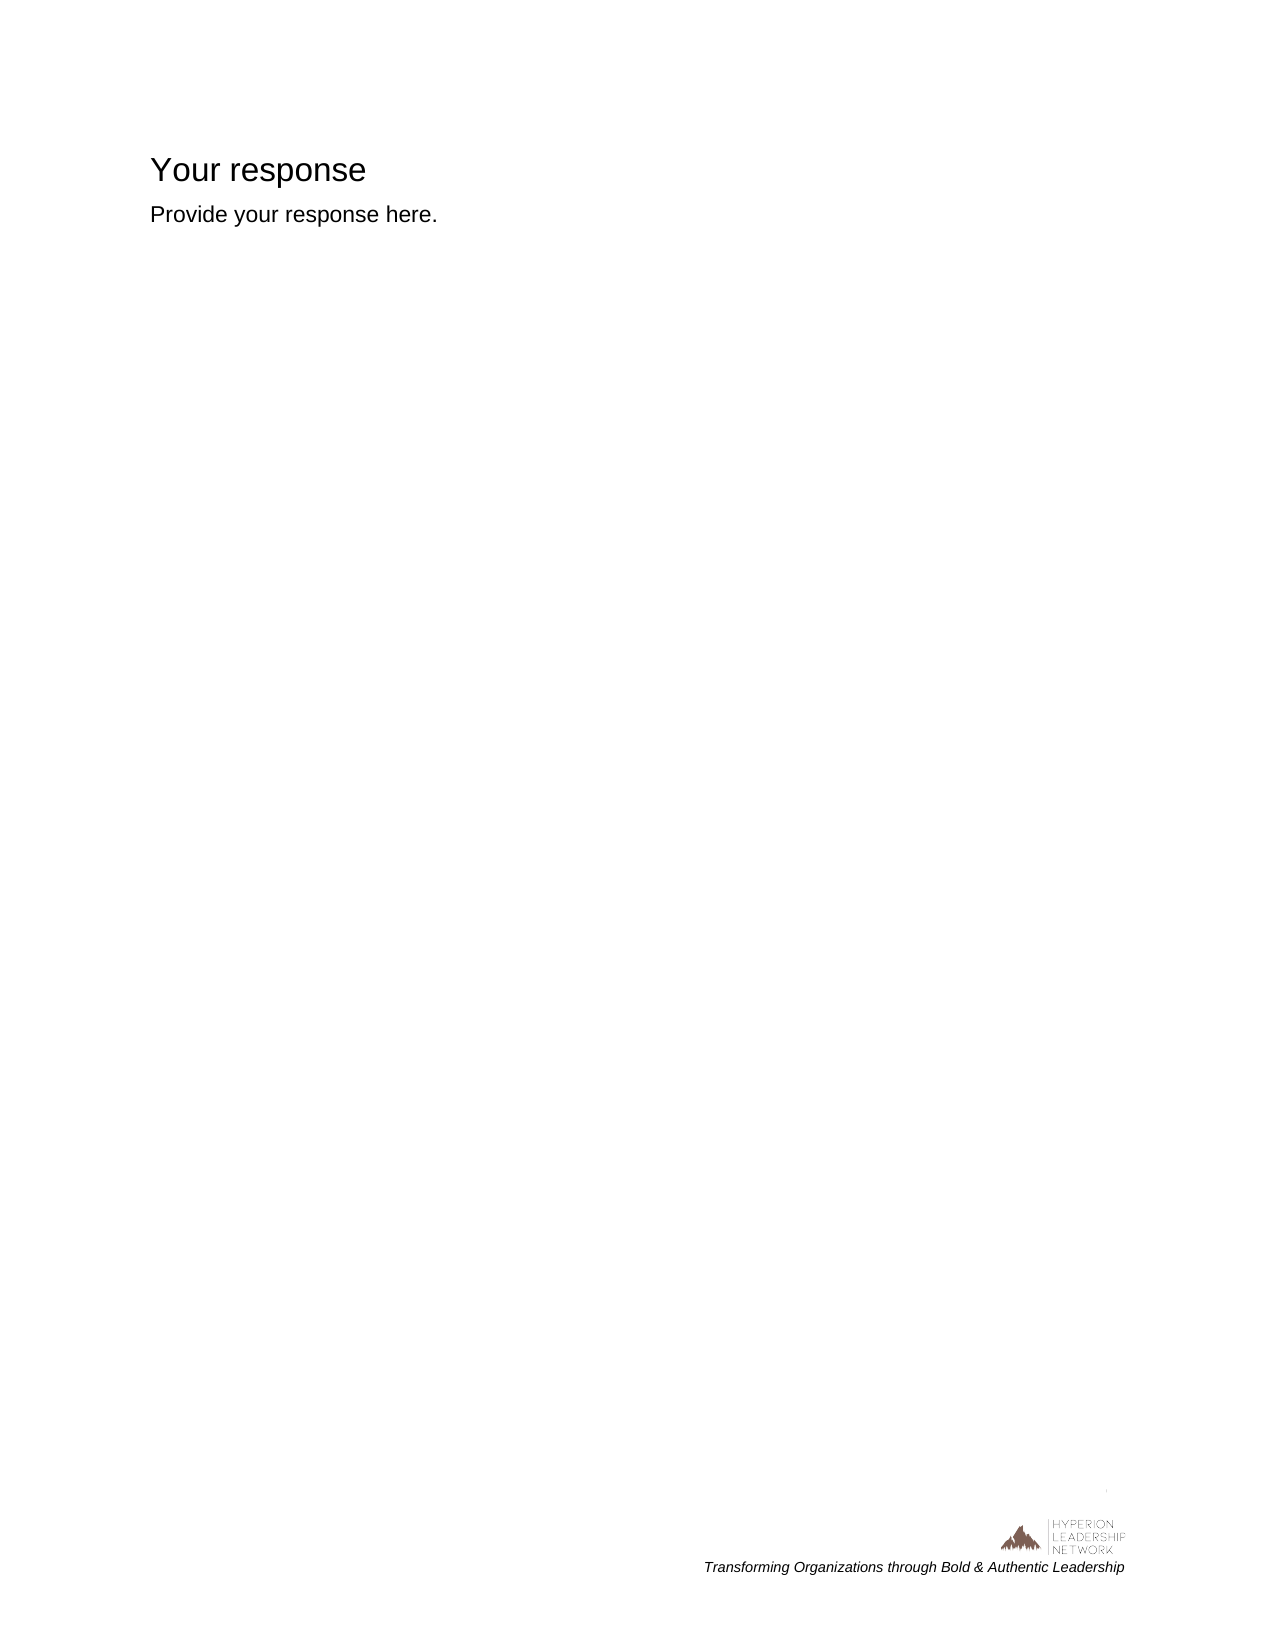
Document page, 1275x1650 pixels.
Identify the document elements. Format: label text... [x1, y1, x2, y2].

picture [1001, 1519, 1125, 1555]
subtitle Your response [150, 150, 1125, 188]
text Provide your response here. [150, 201, 1125, 227]
